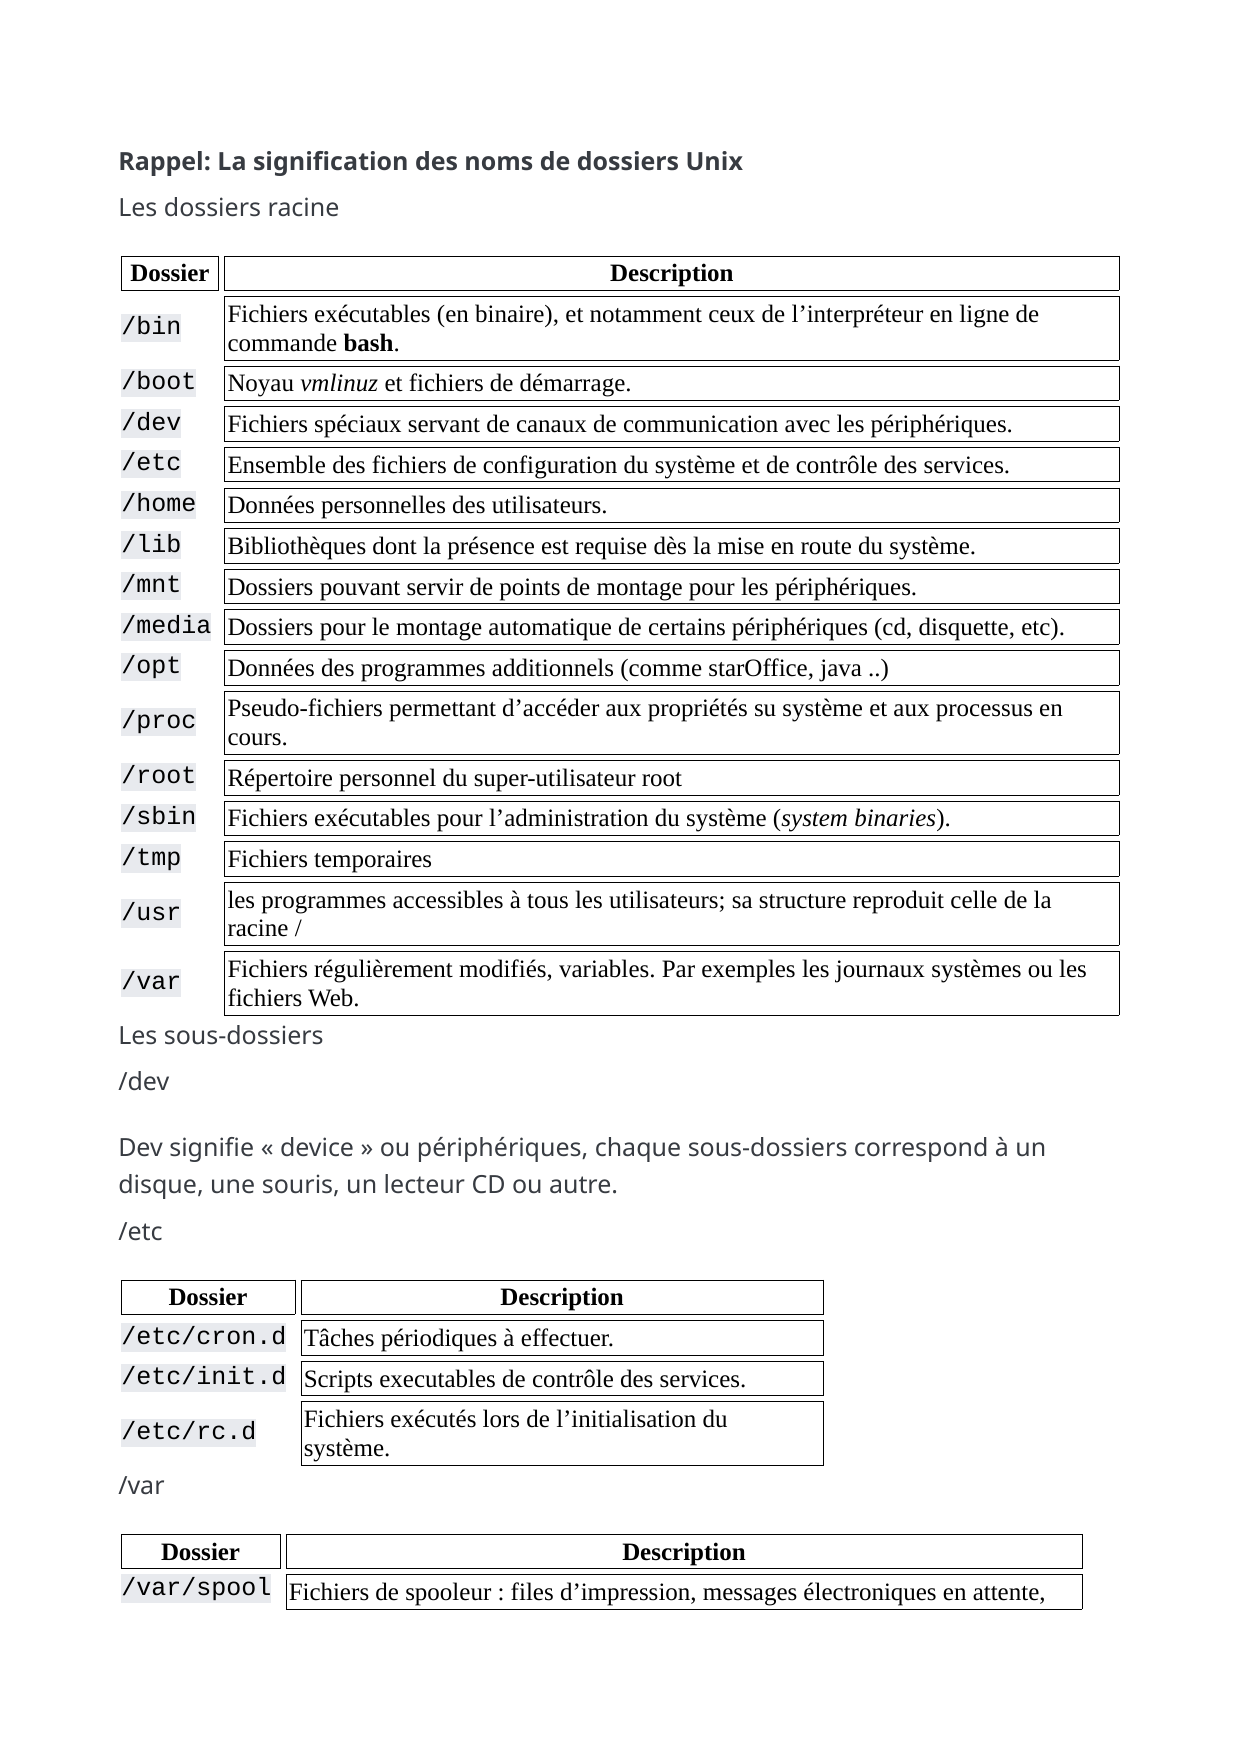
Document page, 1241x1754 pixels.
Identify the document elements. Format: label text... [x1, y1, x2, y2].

table_cell /lib [118, 525, 221, 566]
table_cell /root [118, 757, 221, 798]
table_cell Fichiers exécutés lors de l’initialisation du système. [298, 1399, 826, 1468]
subtitle Rappel: La signification des noms de dossiers Unix [118, 143, 1122, 177]
table_cell Tâches périodiques à effectuer. [298, 1317, 826, 1358]
table_cell Pseudo-fichiers permettant d’accéder aux propriétés su système et aux processus en cours. [221, 688, 1122, 757]
table_header Dossier [118, 253, 221, 293]
table_cell /bin [118, 293, 221, 363]
text Dev signifie « device » ou périphériques, chaque sous-dossiers correspond à un disque, une souris, un lecteur CD ou autre. [118, 1126, 1122, 1201]
table_cell Fichiers exécutables pour l’administration du système (system binaries). [221, 798, 1122, 838]
table_cell /dev [118, 403, 221, 444]
table_cell Répertoire personnel du super-utilisateur root [221, 757, 1122, 798]
table_cell /usr [118, 879, 221, 948]
table_cell Scripts executables de contrôle des services. [298, 1358, 826, 1398]
table_cell Données des programmes additionnels (comme starOffice, java ..) [221, 647, 1122, 688]
subtitle /etc [118, 1214, 1122, 1248]
table_cell /boot [118, 363, 221, 403]
table_cell /etc/rc.d [118, 1399, 298, 1468]
table_cell /etc [118, 444, 221, 484]
table_cell Noyau vmlinuz et fichiers de démarrage. [221, 363, 1122, 403]
subtitle /var [118, 1468, 1122, 1502]
table_cell Ensemble des fichiers de configuration du système et de contrôle des services. [221, 444, 1122, 484]
table_cell Fichiers régulièrement modifiés, variables. Par exemples les journaux systèmes ou les fichiers Web. [221, 948, 1122, 1018]
subtitle /dev [118, 1063, 1122, 1097]
table_cell /var [118, 948, 221, 1018]
table_cell /tmp [118, 838, 221, 879]
table_cell /opt [118, 647, 221, 688]
table_header Description [283, 1531, 1085, 1571]
table_cell /sbin [118, 798, 221, 838]
table_cell Dossiers pouvant servir de points de montage pour les périphériques. [221, 566, 1122, 606]
table_cell Bibliothèques dont la présence est requise dès la mise en route du système. [221, 525, 1122, 566]
table_cell Données personnelles des utilisateurs. [221, 485, 1122, 525]
table_cell /home [118, 485, 221, 525]
subtitle Les sous-dossiers [118, 1018, 1122, 1052]
table_cell /var/spool [118, 1571, 283, 1612]
table_cell /etc/init.d [118, 1358, 298, 1398]
subtitle Les dossiers racine [118, 190, 1122, 224]
table_header Dossier [118, 1531, 283, 1571]
table_header Description [221, 253, 1122, 293]
table_header Dossier [118, 1277, 298, 1317]
table_cell /mnt [118, 566, 221, 606]
table_cell Dossiers pour le montage automatique de certains périphériques (cd, disquette, etc). [221, 606, 1122, 647]
table_header Description [298, 1277, 826, 1317]
table_cell Fichiers de spooleur : files d’impression, messages électroniques en attente, [283, 1571, 1085, 1612]
table_cell les programmes accessibles à tous les utilisateurs; sa structure reproduit celle de la racine / [221, 879, 1122, 948]
table_cell Fichiers exécutables (en binaire), et notamment ceux de l’interpréteur en ligne de commande bash. [221, 293, 1122, 363]
table_cell /etc/cron.d [118, 1317, 298, 1358]
table_cell /media [118, 606, 221, 647]
table_cell Fichiers spéciaux servant de canaux de communication avec les périphériques. [221, 403, 1122, 444]
table_cell /proc [118, 688, 221, 757]
table_cell Fichiers temporaires [221, 838, 1122, 879]
